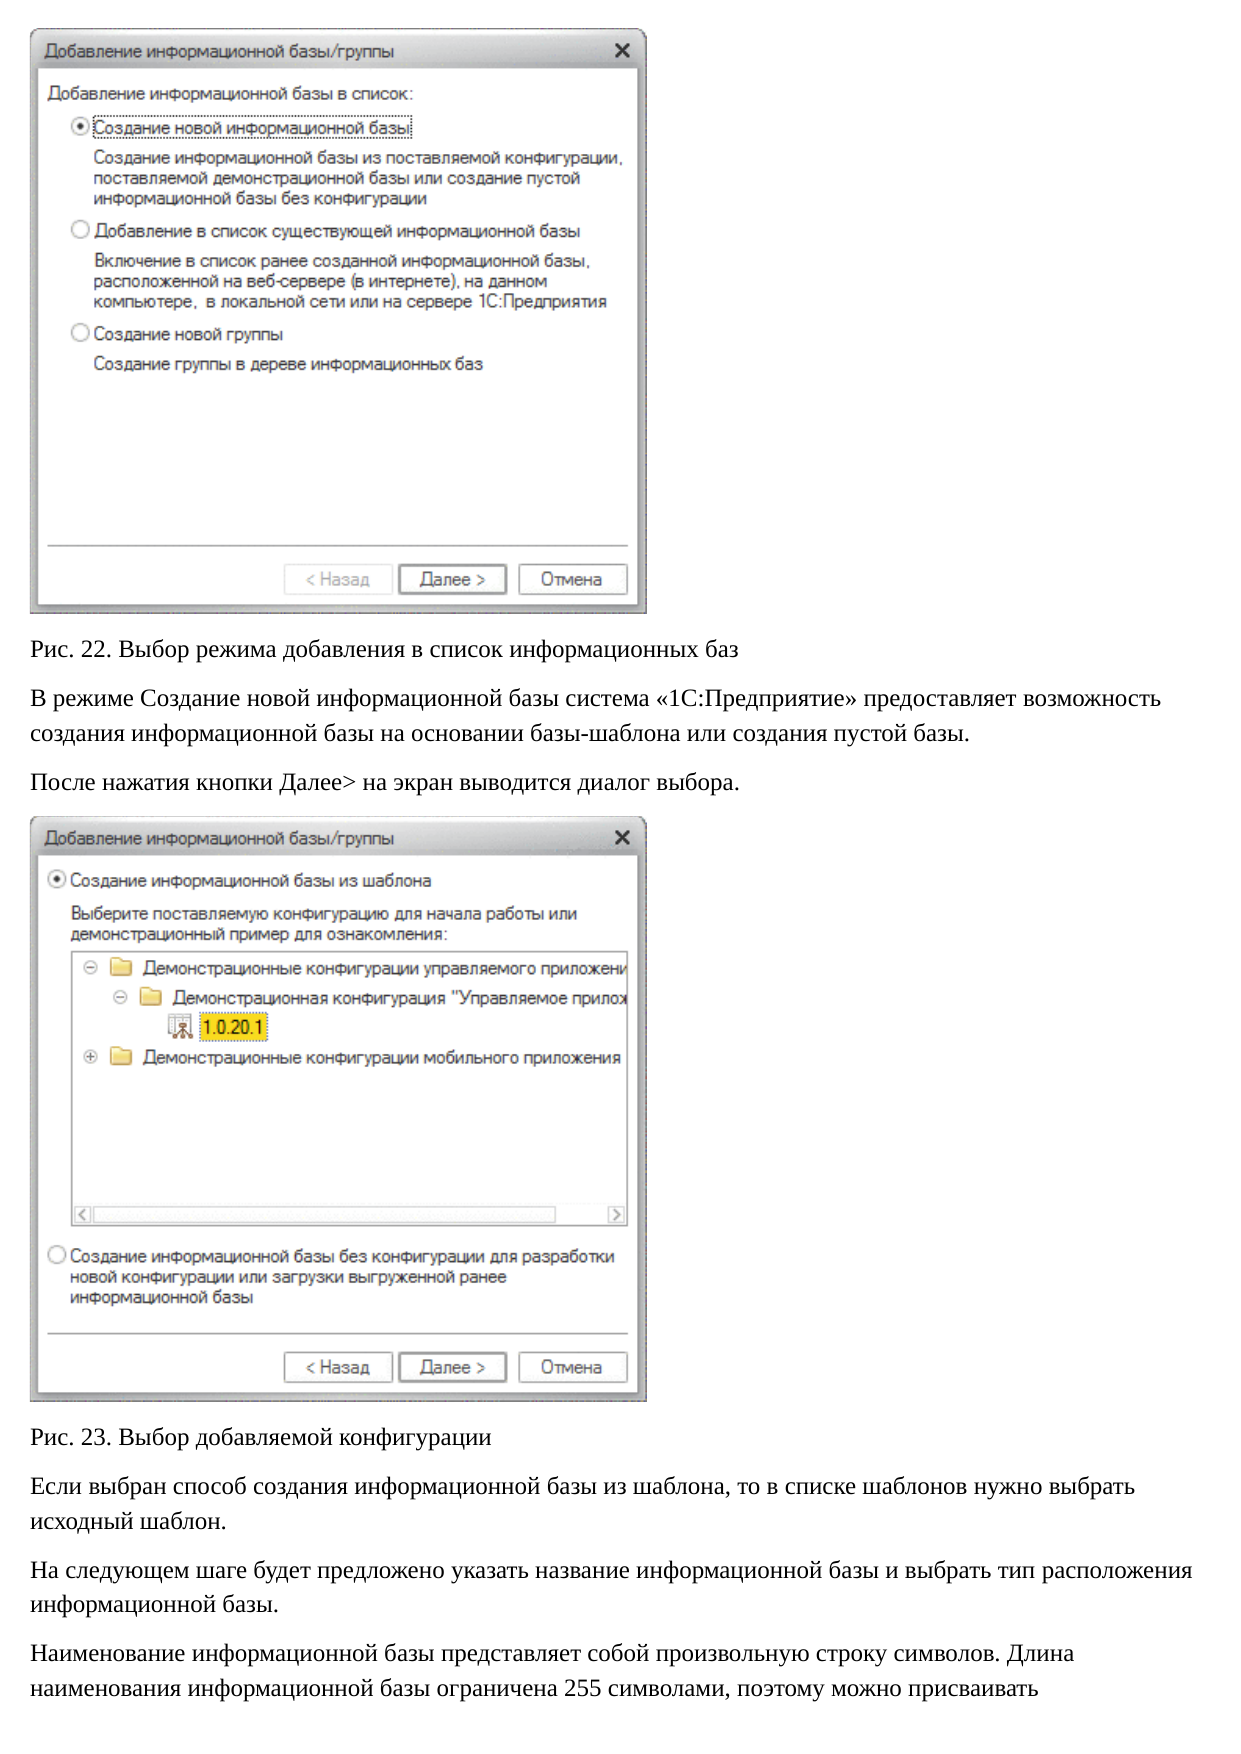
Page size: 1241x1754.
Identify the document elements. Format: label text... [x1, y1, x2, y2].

text В режиме Создание новой информационной базы система «1С:Предприятие» предоставляет возможность создания информационной базы на основании базы-шаблона или создания пустой базы. [30, 683, 1211, 747]
text На следующем шаге будет предложено указать название информационной базы и выбрать тип расположения информационной базы. [30, 1555, 1211, 1618]
picture [29, 816, 647, 1402]
text Наименование информационной базы представляет собой произвольную строку символов. Длина наименования информационной базы ограничена 255 символами, поэтому можно присваивать [30, 1638, 1211, 1702]
picture [29, 28, 647, 614]
text Рис. 23. Выбор добавляемой конфигурации [30, 1422, 1211, 1451]
text Если выбран способ создания информационной базы из шаблона, то в списке шаблонов нужно выбрать исходный шаблон. [30, 1471, 1211, 1534]
text Рис. 22. Выбор режима добавления в список информационных баз [30, 634, 1211, 663]
text После нажатия кнопки Далее> на экран выводится диалог выбора. [30, 767, 1211, 796]
